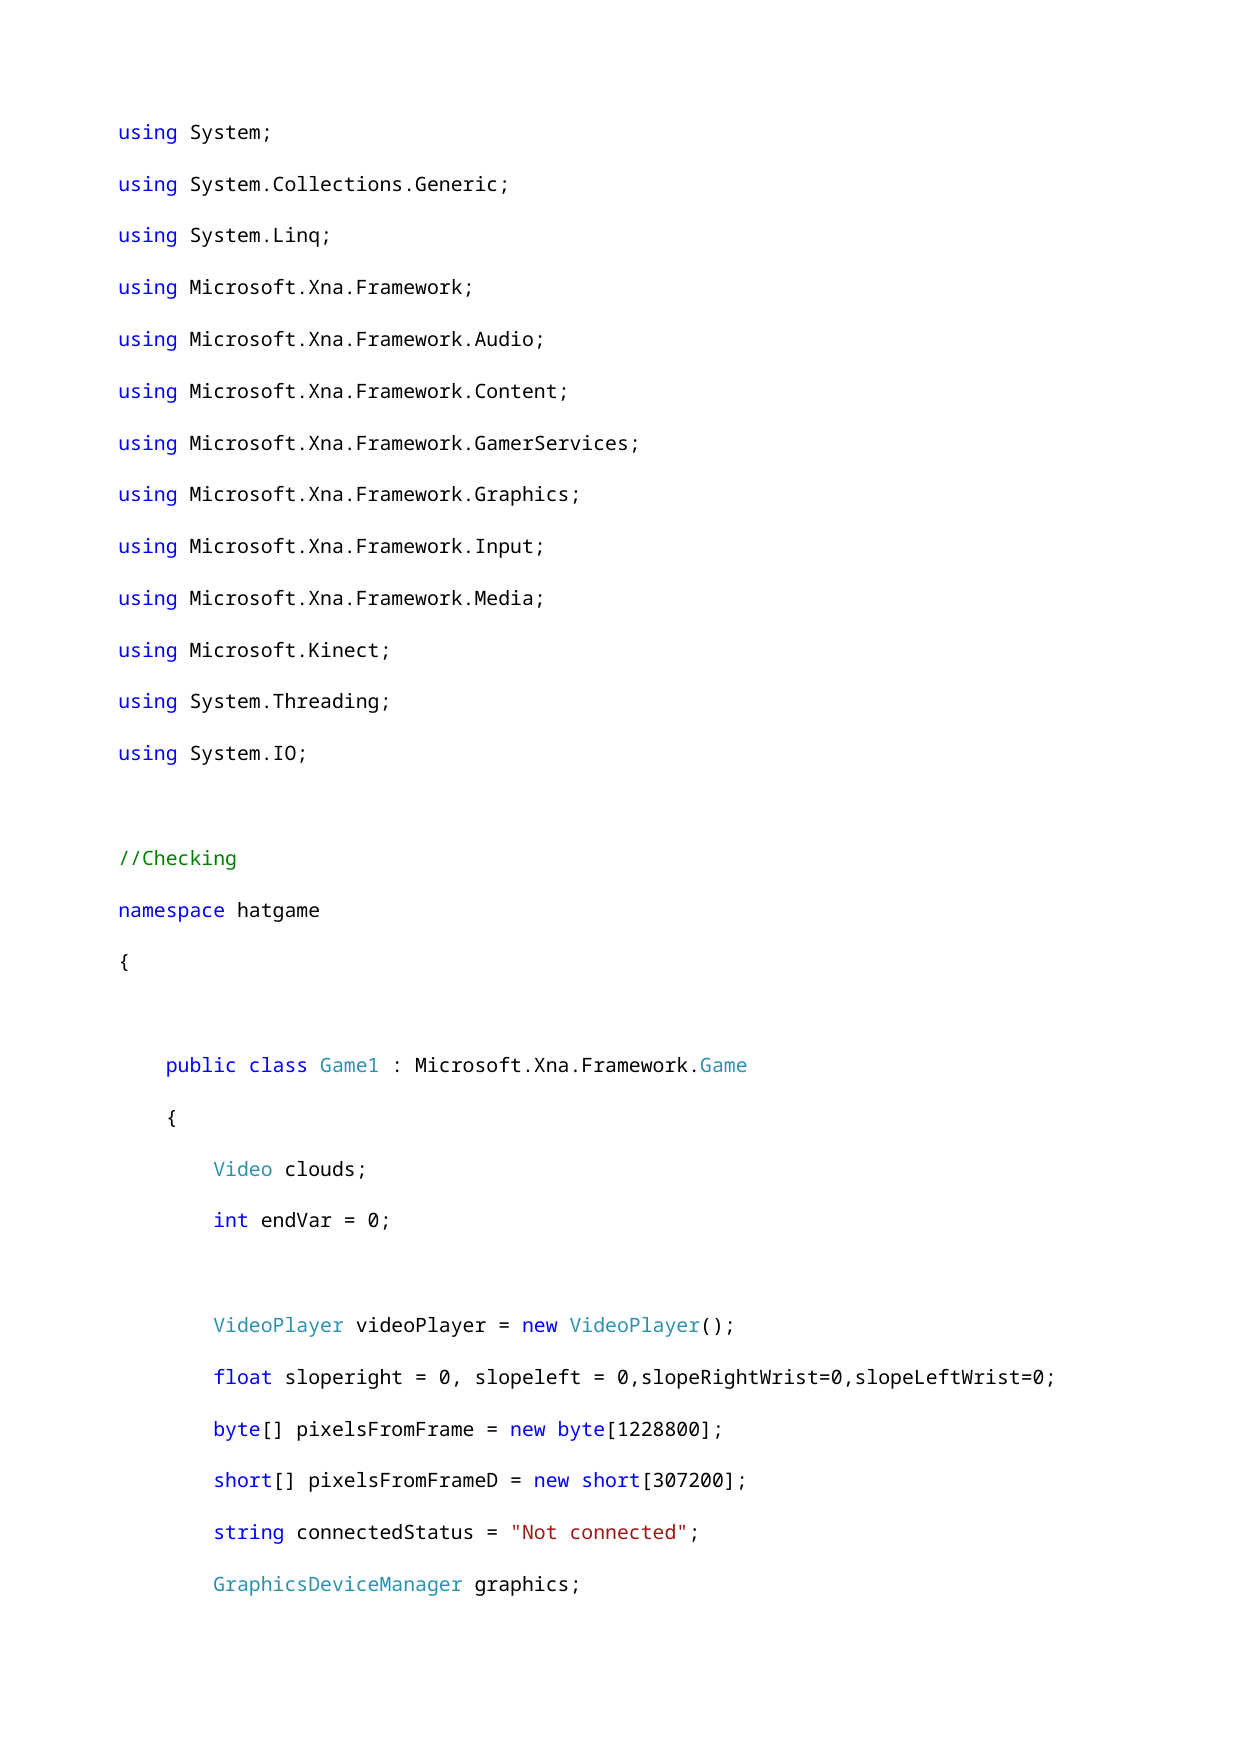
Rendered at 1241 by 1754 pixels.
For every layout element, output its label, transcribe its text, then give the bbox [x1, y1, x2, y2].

text public class Game1 : Microsoft.Xna.Framework.Game [118, 1051, 1122, 1078]
text float sloperight = 0, slopeleft = 0,slopeRightWrist=0,slopeLeftWrist=0; [118, 1363, 1122, 1390]
text using System.IO; [118, 739, 1122, 766]
text using Microsoft.Xna.Framework; [118, 273, 1122, 300]
text { [118, 1103, 1122, 1130]
text using Microsoft.Xna.Framework.Graphics; [118, 481, 1122, 507]
text //Checking [118, 844, 1122, 871]
text using System.Linq; [118, 222, 1122, 249]
text short[] pixelsFromFrameD = new short[307200]; [118, 1467, 1122, 1494]
text int endVar = 0; [118, 1207, 1122, 1233]
text using System.Threading; [118, 688, 1122, 714]
text GraphicsDeviceManager graphics; [118, 1570, 1122, 1597]
text string connectedStatus = "Not connected"; [118, 1518, 1122, 1545]
text using System.Collections.Generic; [118, 170, 1122, 197]
text using System; [118, 118, 1122, 145]
text VideoPlayer videoPlayer = new VideoPlayer(); [118, 1311, 1122, 1338]
text using Microsoft.Xna.Framework.Audio; [118, 325, 1122, 352]
text { [118, 948, 1122, 975]
text using Microsoft.Kinect; [118, 636, 1122, 663]
text using Microsoft.Xna.Framework.GamerServices; [118, 429, 1122, 456]
text namespace hatgame [118, 896, 1122, 923]
text using Microsoft.Xna.Framework.Input; [118, 532, 1122, 559]
text using Microsoft.Xna.Framework.Media; [118, 584, 1122, 611]
text Video clouds; [118, 1155, 1122, 1182]
text using Microsoft.Xna.Framework.Content; [118, 377, 1122, 404]
text byte[] pixelsFromFrame = new byte[1228800]; [118, 1415, 1122, 1442]
